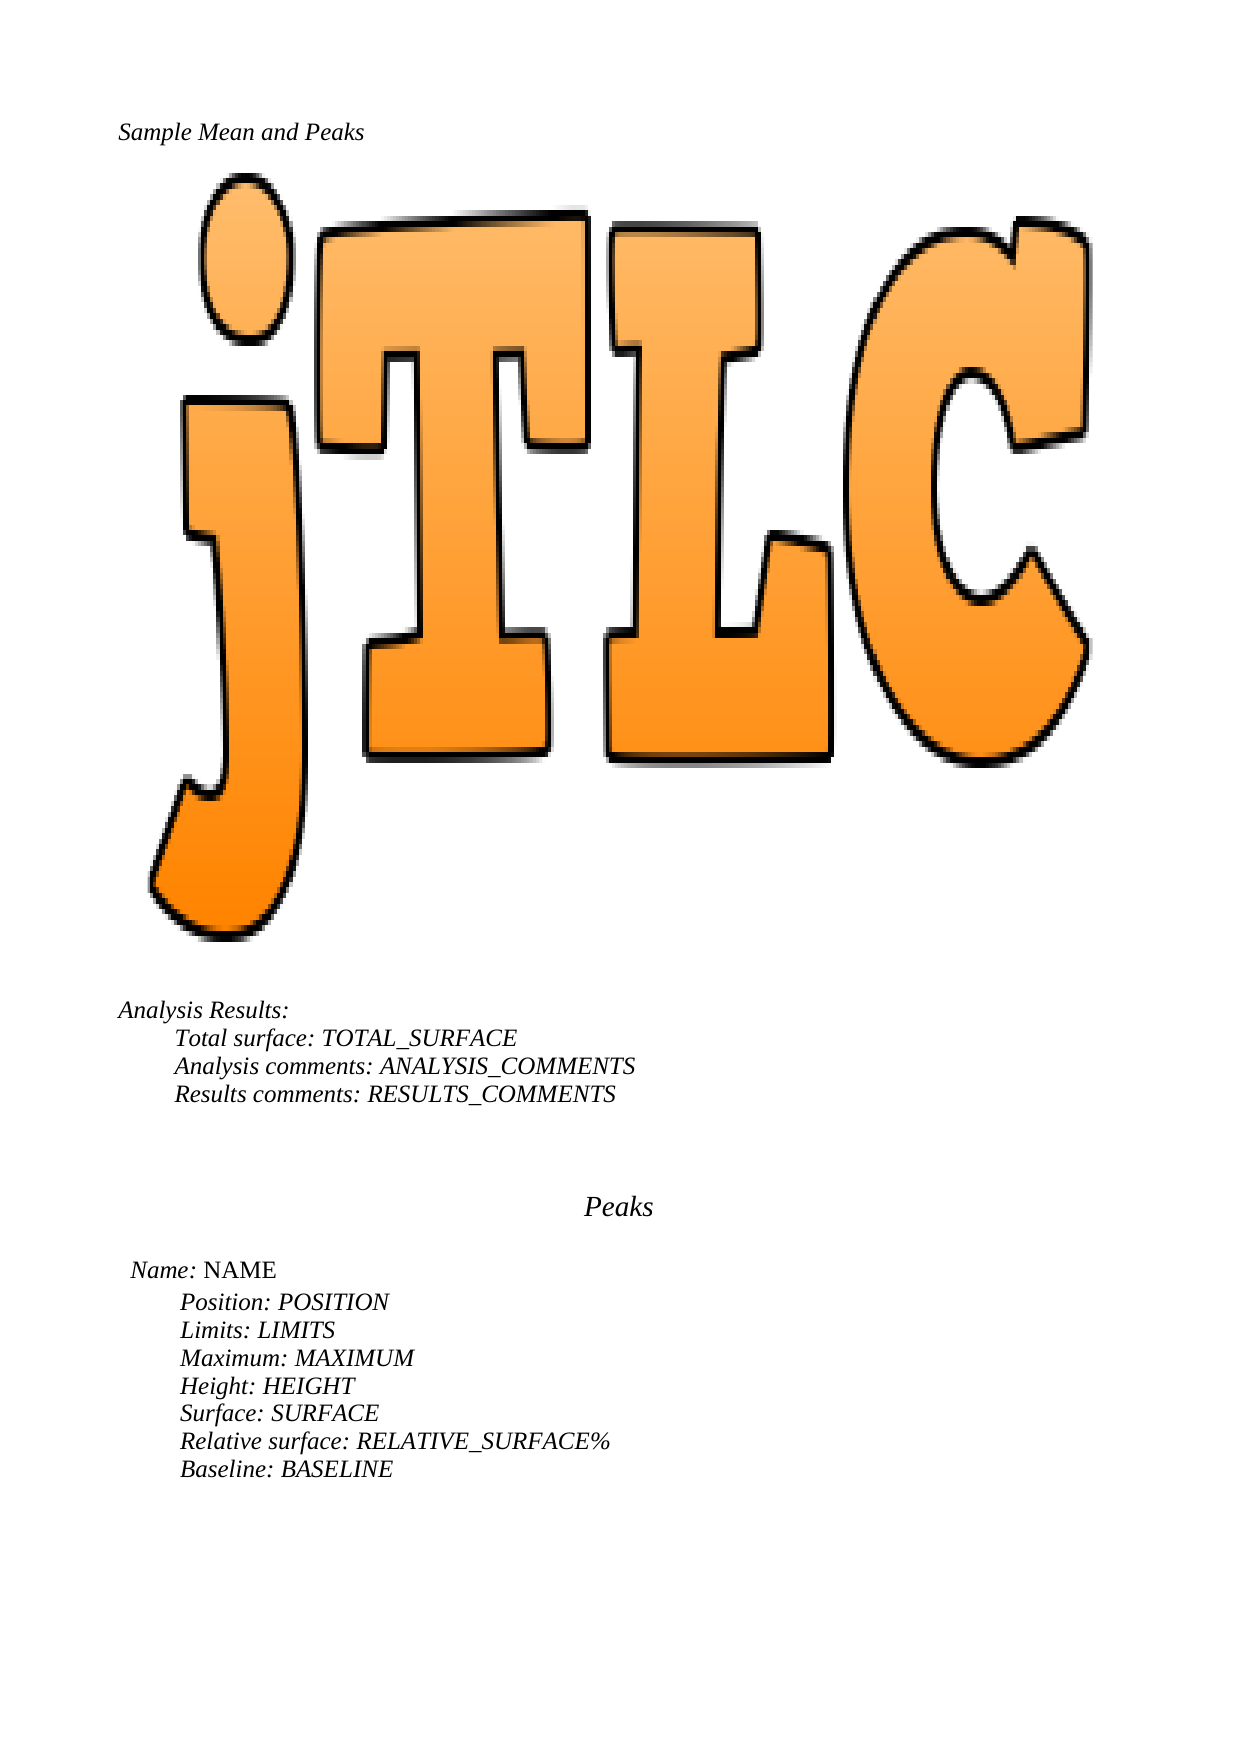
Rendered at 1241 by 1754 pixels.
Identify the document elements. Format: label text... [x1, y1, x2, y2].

text Analysis comments: ANALYSIS_COMMENTS [118, 1052, 1122, 1080]
text Peaks [118, 1191, 1122, 1223]
text Total surface: TOTAL_SURFACE [118, 1024, 1122, 1052]
table_cell [119, 1517, 1092, 1555]
text Results comments: RESULTS_COMMENTS [118, 1080, 1122, 1107]
text Sample Mean and Peaks [118, 118, 1122, 146]
table_header <forEach items="peaks" var="p" element="table-row"/> Name: NAME Position: POSITION Limits: LIMITS Maximum: MAXIMUM Height: HEIGHT Surface: SURFACE Relative surface: RELATIVE_SURFACE% Baseline: BASELINE [119, 1252, 1092, 1516]
picture [147, 173, 1093, 942]
text Analysis Results: [118, 997, 1122, 1024]
